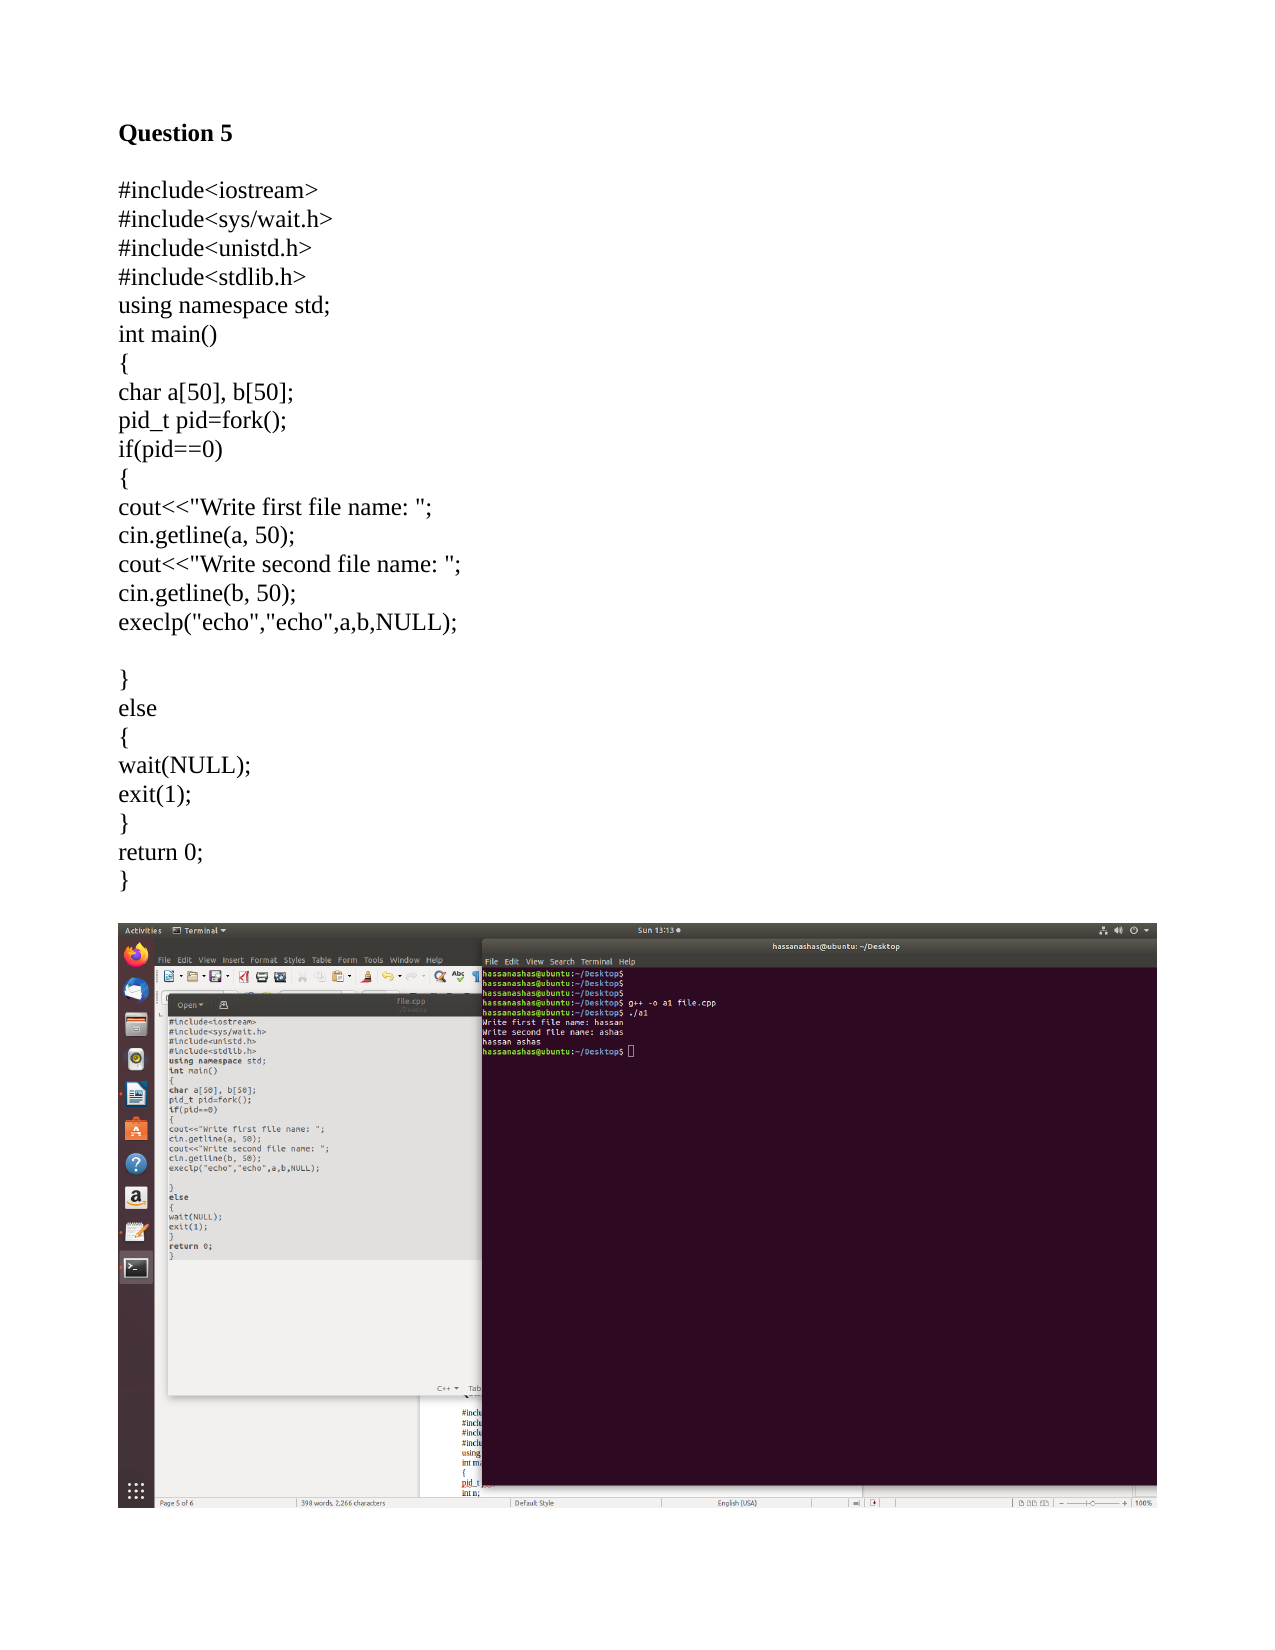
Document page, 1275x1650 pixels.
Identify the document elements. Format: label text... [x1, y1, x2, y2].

text Question 5 [118, 118, 1157, 147]
text int main() [118, 319, 1157, 348]
text cin.getline(b, 50); [118, 578, 1157, 607]
text pid_t pid=fork(); [118, 406, 1157, 434]
text } [118, 808, 1157, 837]
text #include<iostream> [118, 176, 1157, 204]
text cout<<"Write first file name: "; [118, 492, 1157, 521]
text using namespace std; [118, 291, 1157, 319]
text cin.getline(a, 50); [118, 521, 1157, 549]
text else [118, 693, 1157, 722]
text #include<stdlib.h> [118, 262, 1157, 291]
text #include<sys/wait.h> [118, 204, 1157, 233]
text #include<unistd.h> [118, 233, 1157, 262]
text wait(NULL); [118, 751, 1157, 779]
text if(pid==0) [118, 434, 1157, 463]
text cout<<"Write second file name: "; [118, 549, 1157, 578]
text } [118, 664, 1157, 693]
text char a[50], b[50]; [118, 377, 1157, 406]
text } [118, 866, 1157, 894]
text { [118, 348, 1157, 377]
text execlp("echo","echo",a,b,NULL); [118, 607, 1157, 636]
picture [118, 923, 1157, 1508]
text { [118, 463, 1157, 492]
text { [118, 722, 1157, 751]
text exit(1); [118, 779, 1157, 808]
text return 0; [118, 837, 1157, 866]
